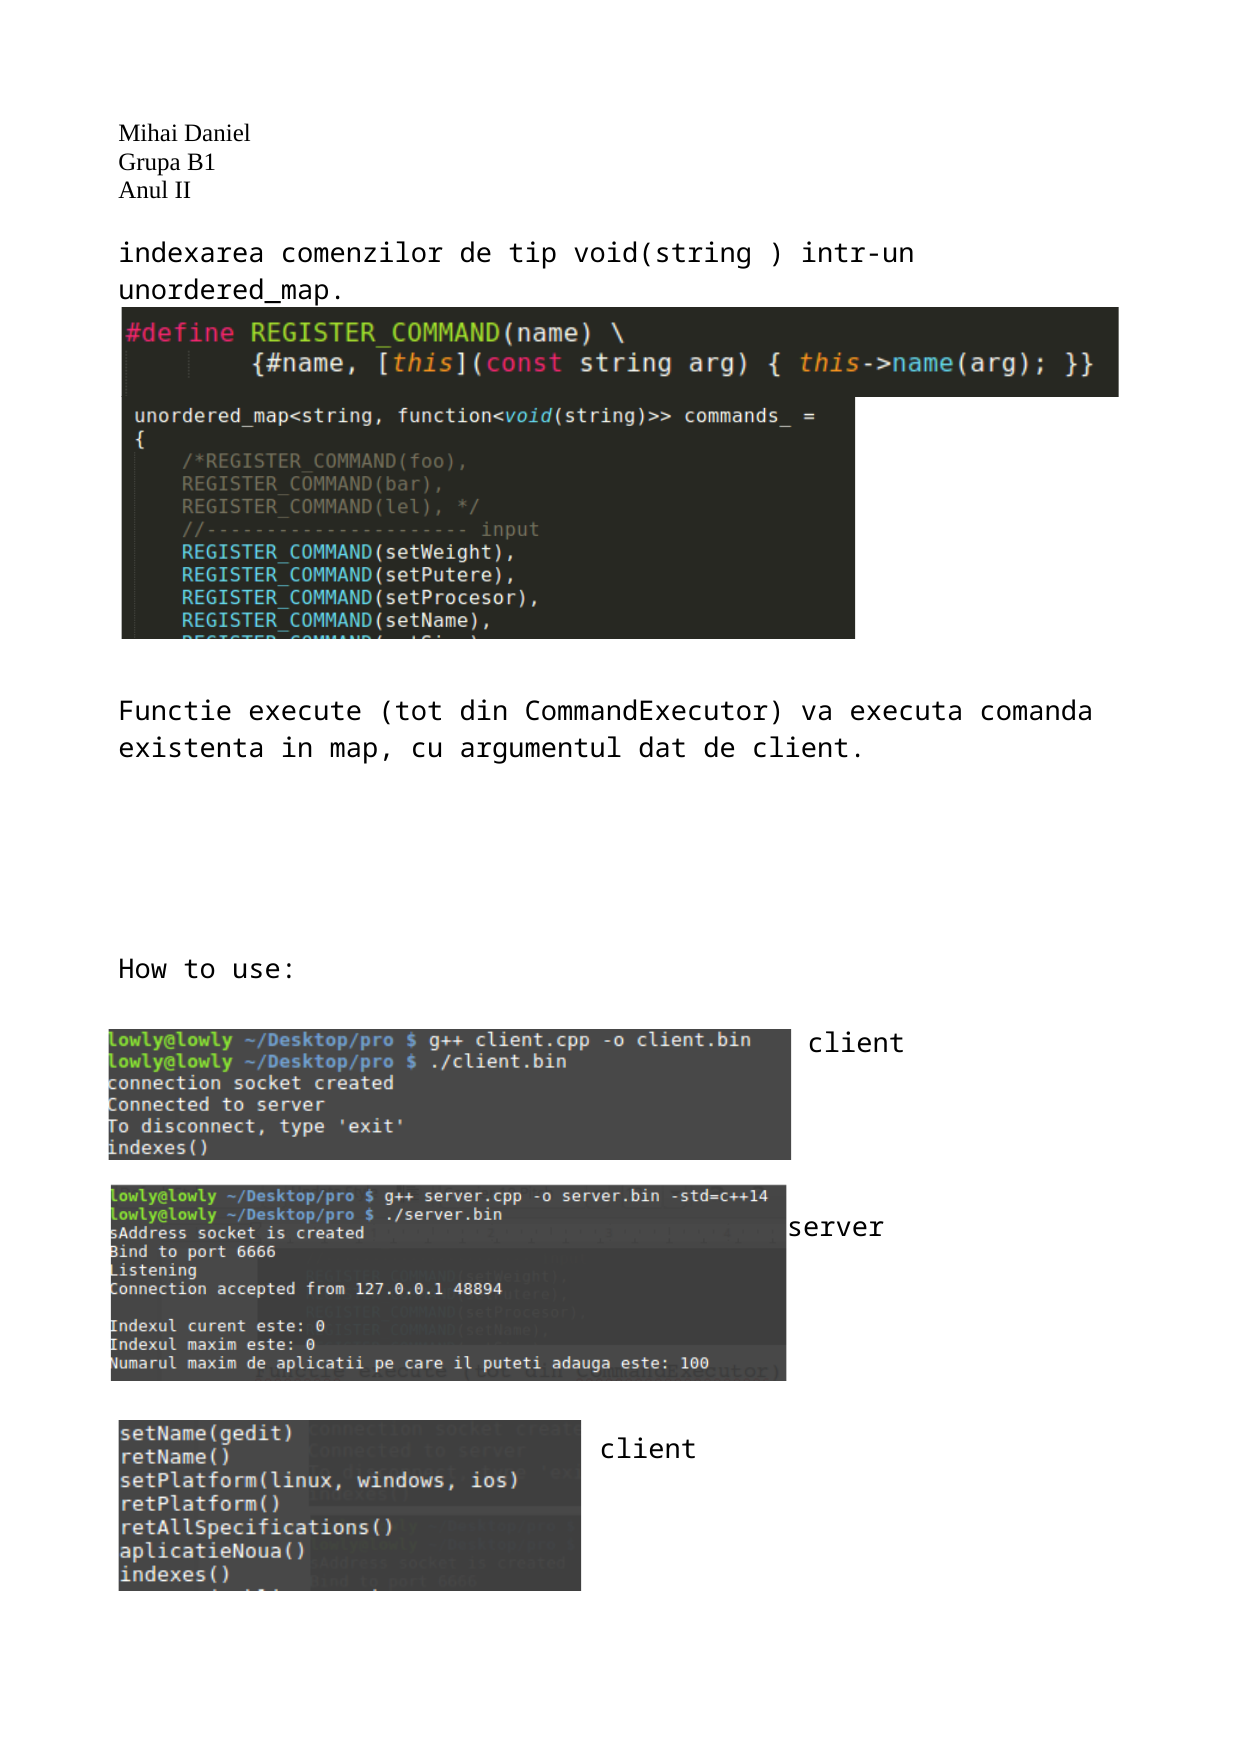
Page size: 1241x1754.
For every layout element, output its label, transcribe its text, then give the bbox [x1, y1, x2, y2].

text client [582, 1429, 1122, 1466]
text client [118, 1023, 1122, 1060]
text How to use: [118, 950, 1122, 987]
picture [110, 1184, 787, 1381]
text Functie execute (tot din CommandExecutor) va executa comanda existenta in map, cu argumentul dat de client. [118, 692, 1122, 765]
picture [121, 307, 1119, 639]
picture [118, 1420, 582, 1591]
picture [108, 1029, 792, 1160]
text indexarea comenzilor de tip void(string ) intr-un unordered_map. [118, 234, 1122, 308]
text server [787, 1208, 1122, 1245]
